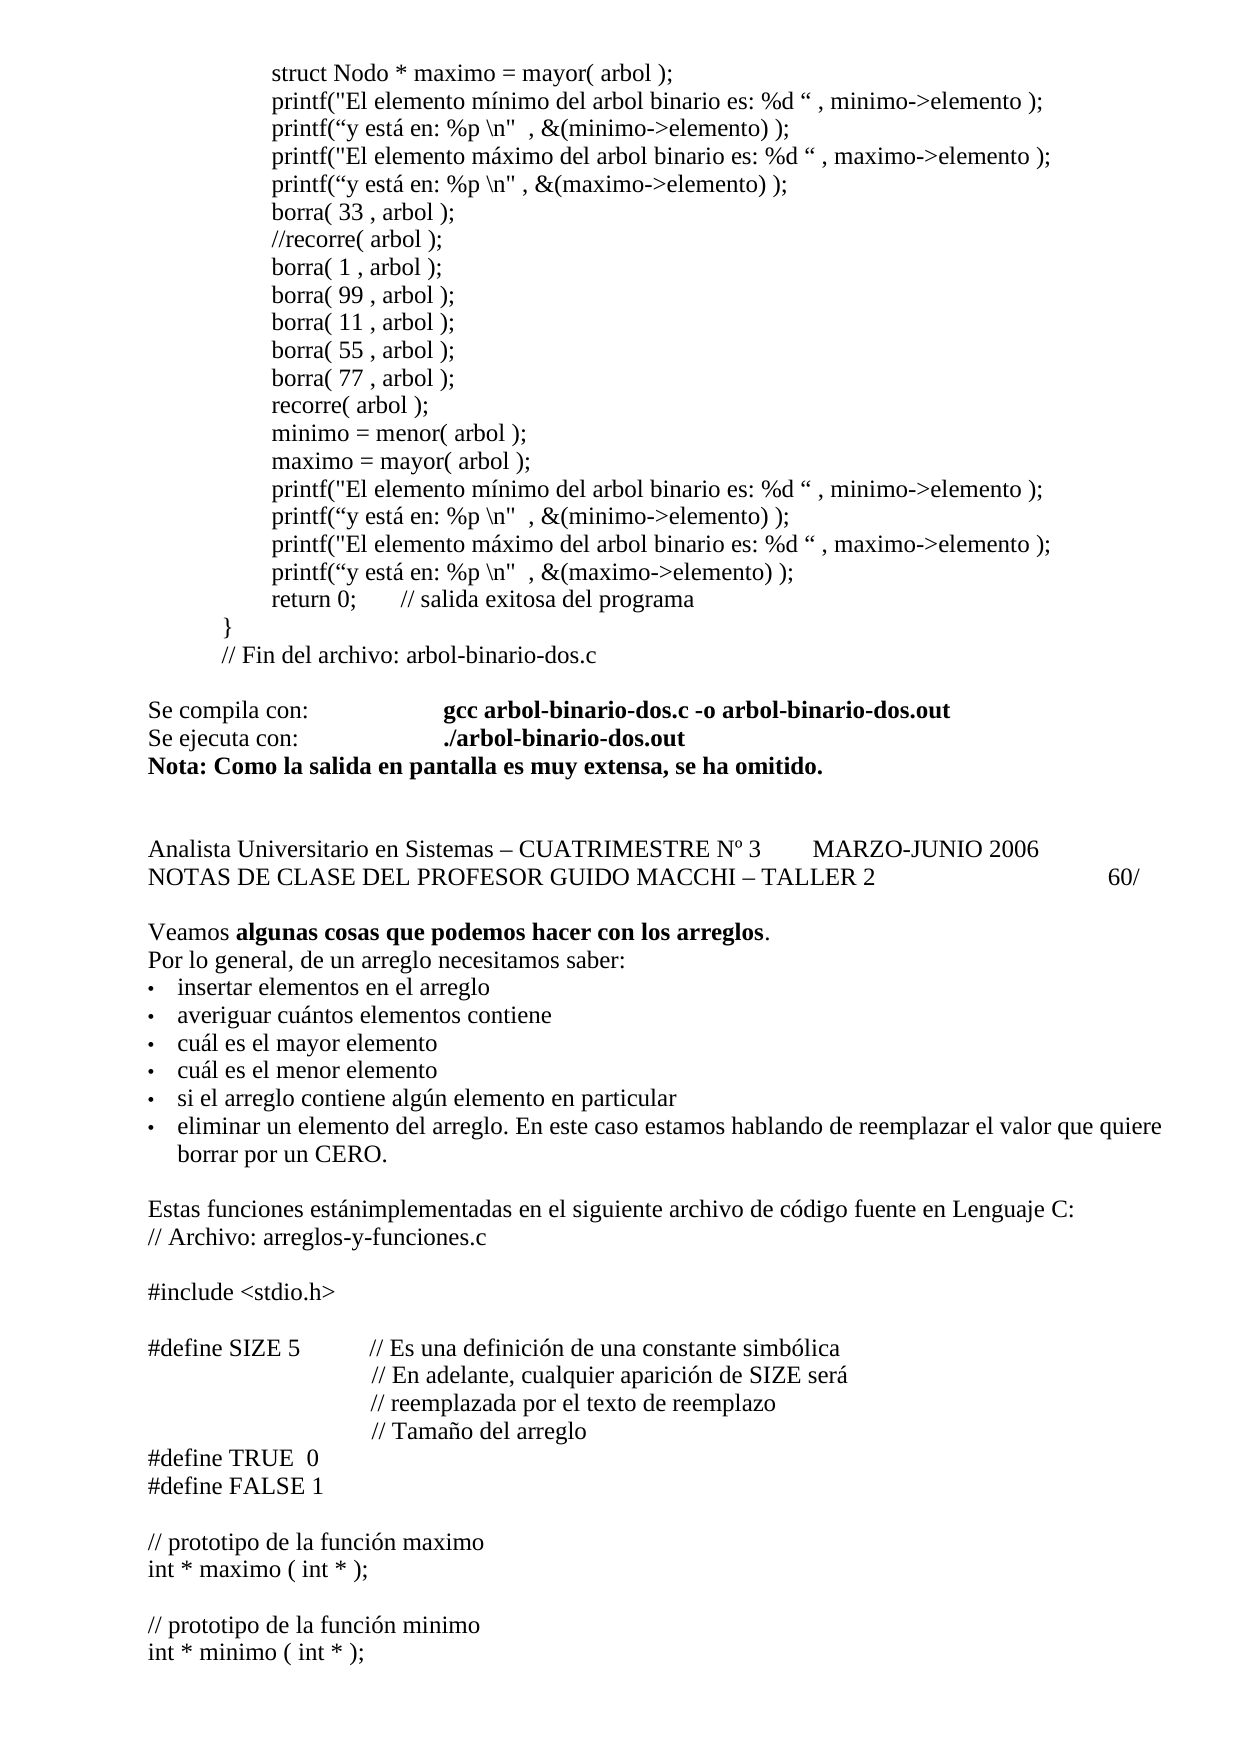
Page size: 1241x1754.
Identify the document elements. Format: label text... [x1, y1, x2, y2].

text borra( 1 , arbol ); [148, 253, 1181, 281]
text #include <stdio.h> [148, 1278, 1181, 1306]
text #define TRUE 0 [148, 1444, 1181, 1472]
text int * maximo ( int * ); [148, 1555, 1181, 1583]
text recorre( arbol ); [148, 392, 1181, 419]
list borrar por un CERO. [148, 1140, 1181, 1167]
text borra( 33 , arbol ); [148, 198, 1181, 225]
text // prototipo de la función minimo [148, 1611, 1181, 1638]
text printf(“y está en: %p \n" , &(maximo->elemento) ); [148, 558, 1181, 586]
text Veamos algunas cosas que podemos hacer con los arreglos. [148, 918, 1181, 946]
text // En adelante, cualquier aparición de SIZE será [148, 1361, 1181, 1389]
text return 0; // salida exitosa del programa [148, 586, 1181, 613]
text // Archivo: arreglos-y-funciones.c [148, 1223, 1181, 1251]
list si el arreglo contiene algún elemento en particular [148, 1084, 1181, 1112]
text // Tamaño del arreglo [148, 1417, 1181, 1444]
text printf("El elemento máximo del arbol binario es: %d “ , maximo->elemento ); [148, 530, 1181, 558]
text printf("El elemento mínimo del arbol binario es: %d “ , minimo->elemento ); [148, 475, 1181, 502]
list cuál es el menor elemento [148, 1057, 1181, 1084]
text borra( 99 , arbol ); [148, 281, 1181, 308]
text struct Nodo * maximo = mayor( arbol ); [148, 59, 1181, 87]
list eliminar un elemento del arreglo. En este caso estamos hablando de reemplazar el valor que quiere [148, 1112, 1181, 1140]
text // reemplazada por el texto de reemplazo [148, 1389, 1181, 1417]
text #define FALSE 1 [148, 1472, 1181, 1500]
text minimo = menor( arbol ); [148, 419, 1181, 447]
text printf("El elemento máximo del arbol binario es: %d “ , maximo->elemento ); [148, 142, 1181, 170]
text int * minimo ( int * ); [148, 1638, 1181, 1666]
list averiguar cuántos elementos contiene [148, 1001, 1181, 1029]
text NOTAS DE CLASE DEL PROFESOR GUIDO MACCHI – TALLER 2 60/ [148, 863, 1181, 890]
text Se compila con: gcc arbol-binario-dos.c -o arbol-binario-dos.out [148, 696, 1181, 724]
text printf("El elemento mínimo del arbol binario es: %d “ , minimo->elemento ); [148, 87, 1181, 114]
list insertar elementos en el arreglo [148, 973, 1181, 1001]
text Analista Universitario en Sistemas – CUATRIMESTRE Nº 3 MARZO-JUNIO 2006 [148, 835, 1181, 863]
text //recorre( arbol ); [148, 225, 1181, 253]
text // prototipo de la función maximo [148, 1528, 1181, 1555]
text Estas funciones estánimplementadas en el siguiente archivo de código fuente en Lenguaje C: [148, 1195, 1181, 1223]
list cuál es el mayor elemento [148, 1029, 1181, 1057]
text Nota: Como la salida en pantalla es muy extensa, se ha omitido. [148, 752, 1181, 779]
text borra( 11 , arbol ); [148, 308, 1181, 336]
text Por lo general, de un arreglo necesitamos saber: [148, 946, 1181, 973]
text printf(“y está en: %p \n" , &(maximo->elemento) ); [148, 170, 1181, 198]
text printf(“y está en: %p \n" , &(minimo->elemento) ); [148, 114, 1181, 142]
text // Fin del archivo: arbol-binario-dos.c [148, 641, 1181, 669]
text printf(“y está en: %p \n" , &(minimo->elemento) ); [148, 502, 1181, 530]
text borra( 55 , arbol ); [148, 336, 1181, 364]
text Se ejecuta con: ./arbol-binario-dos.out [148, 724, 1181, 752]
text #define SIZE 5 // Es una definición de una constante simbólica [148, 1334, 1181, 1361]
text borra( 77 , arbol ); [148, 364, 1181, 392]
text } [148, 613, 1181, 641]
text maximo = mayor( arbol ); [148, 447, 1181, 475]
